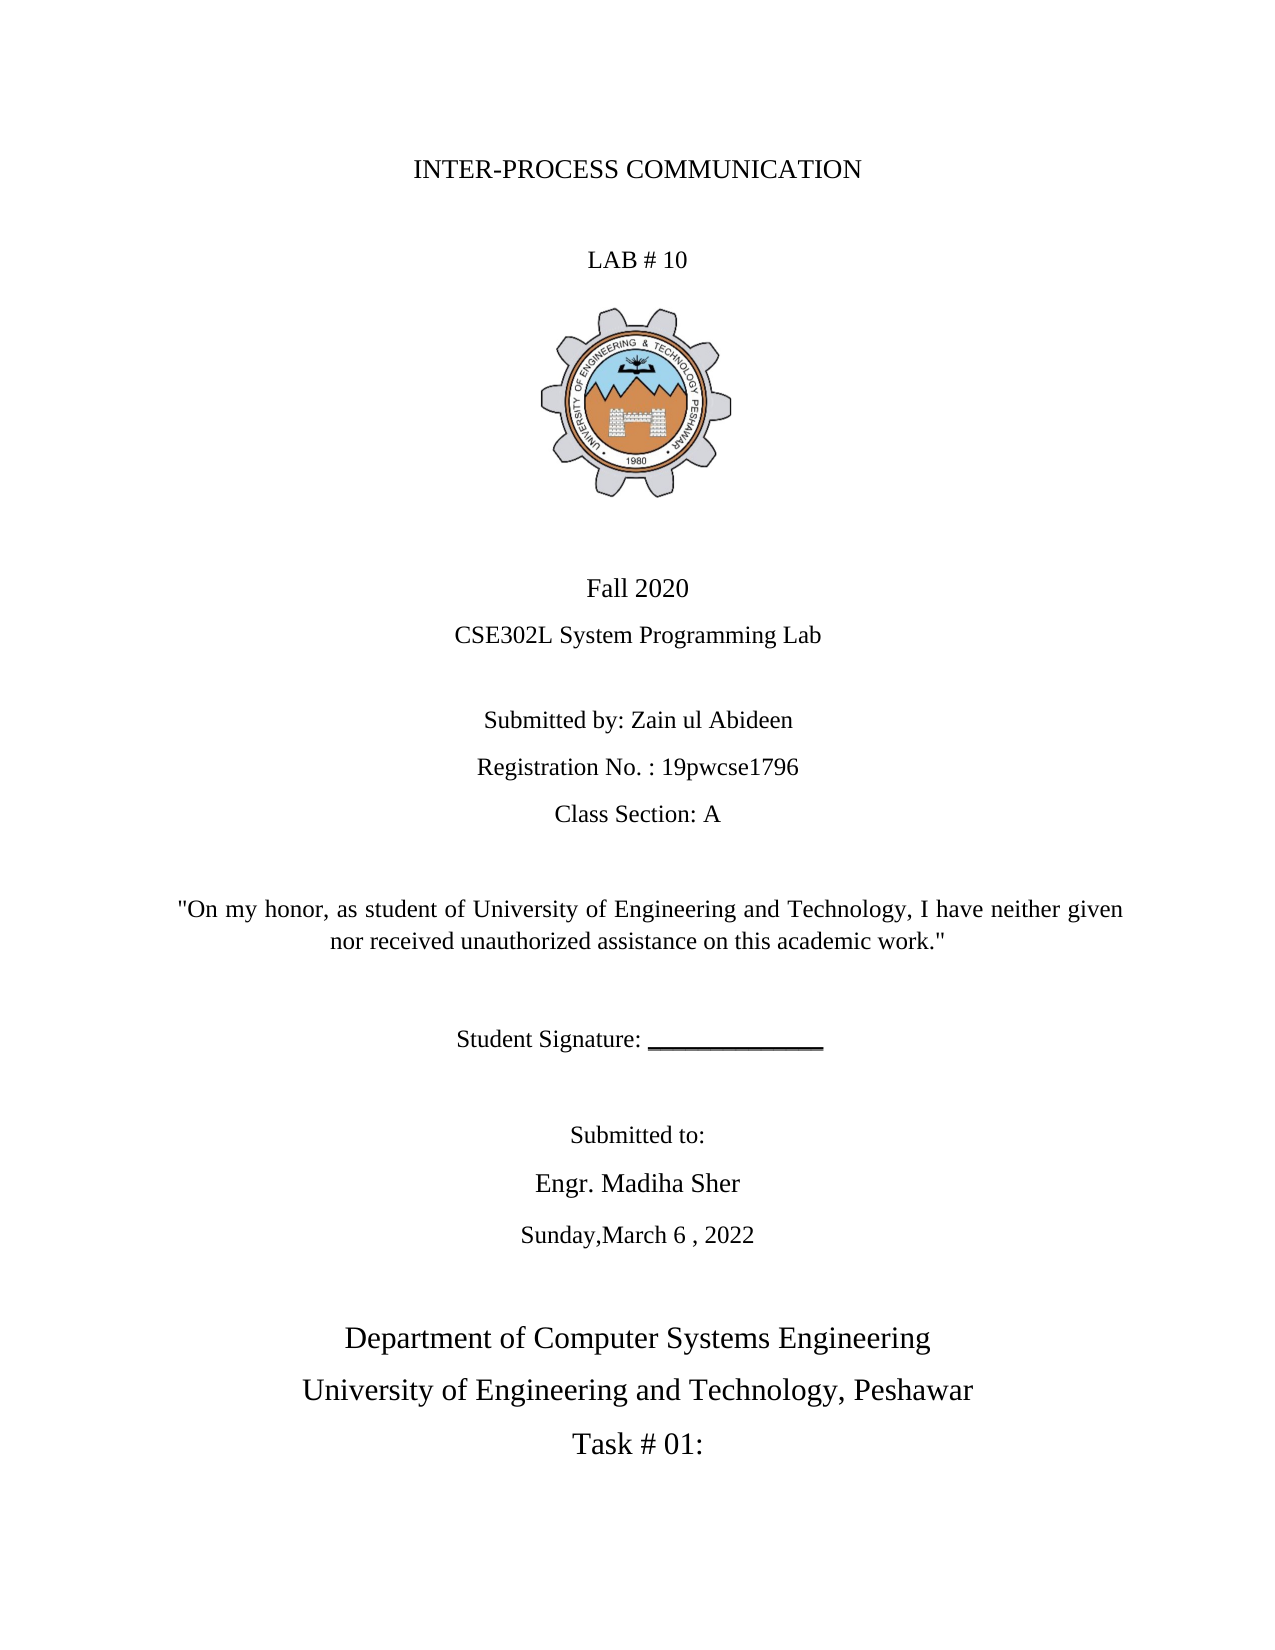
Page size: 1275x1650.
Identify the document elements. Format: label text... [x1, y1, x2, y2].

text Sunday,March 6 , 2022 [152, 1220, 1122, 1249]
text LAB # 10 [152, 245, 1122, 274]
text INTER-PROCESS COMMUNICATION [151, 153, 1124, 184]
text CSE302L System Programming Lab [152, 621, 1123, 649]
text Task # 01: [281, 1425, 994, 1461]
text Registration No. : 19pwcse1796 [152, 752, 1123, 780]
text Engr. Madiha Sher [151, 1167, 1123, 1198]
text Submitted by: Zain ul Abideen [152, 705, 1124, 733]
text Department of Computer Systems Engineering University of Engineering and Technology, Peshawar [281, 1319, 994, 1407]
text Class Section: A [152, 799, 1123, 827]
text Student Signature: [456, 1024, 1124, 1053]
text "On my honor, as student of University of Engineering and Technology, I have neither given nor received unauthorized assistance on this academic work." [177, 894, 1124, 954]
text Fall 2020 [151, 572, 1123, 603]
text Submitted to: [152, 1120, 1122, 1148]
